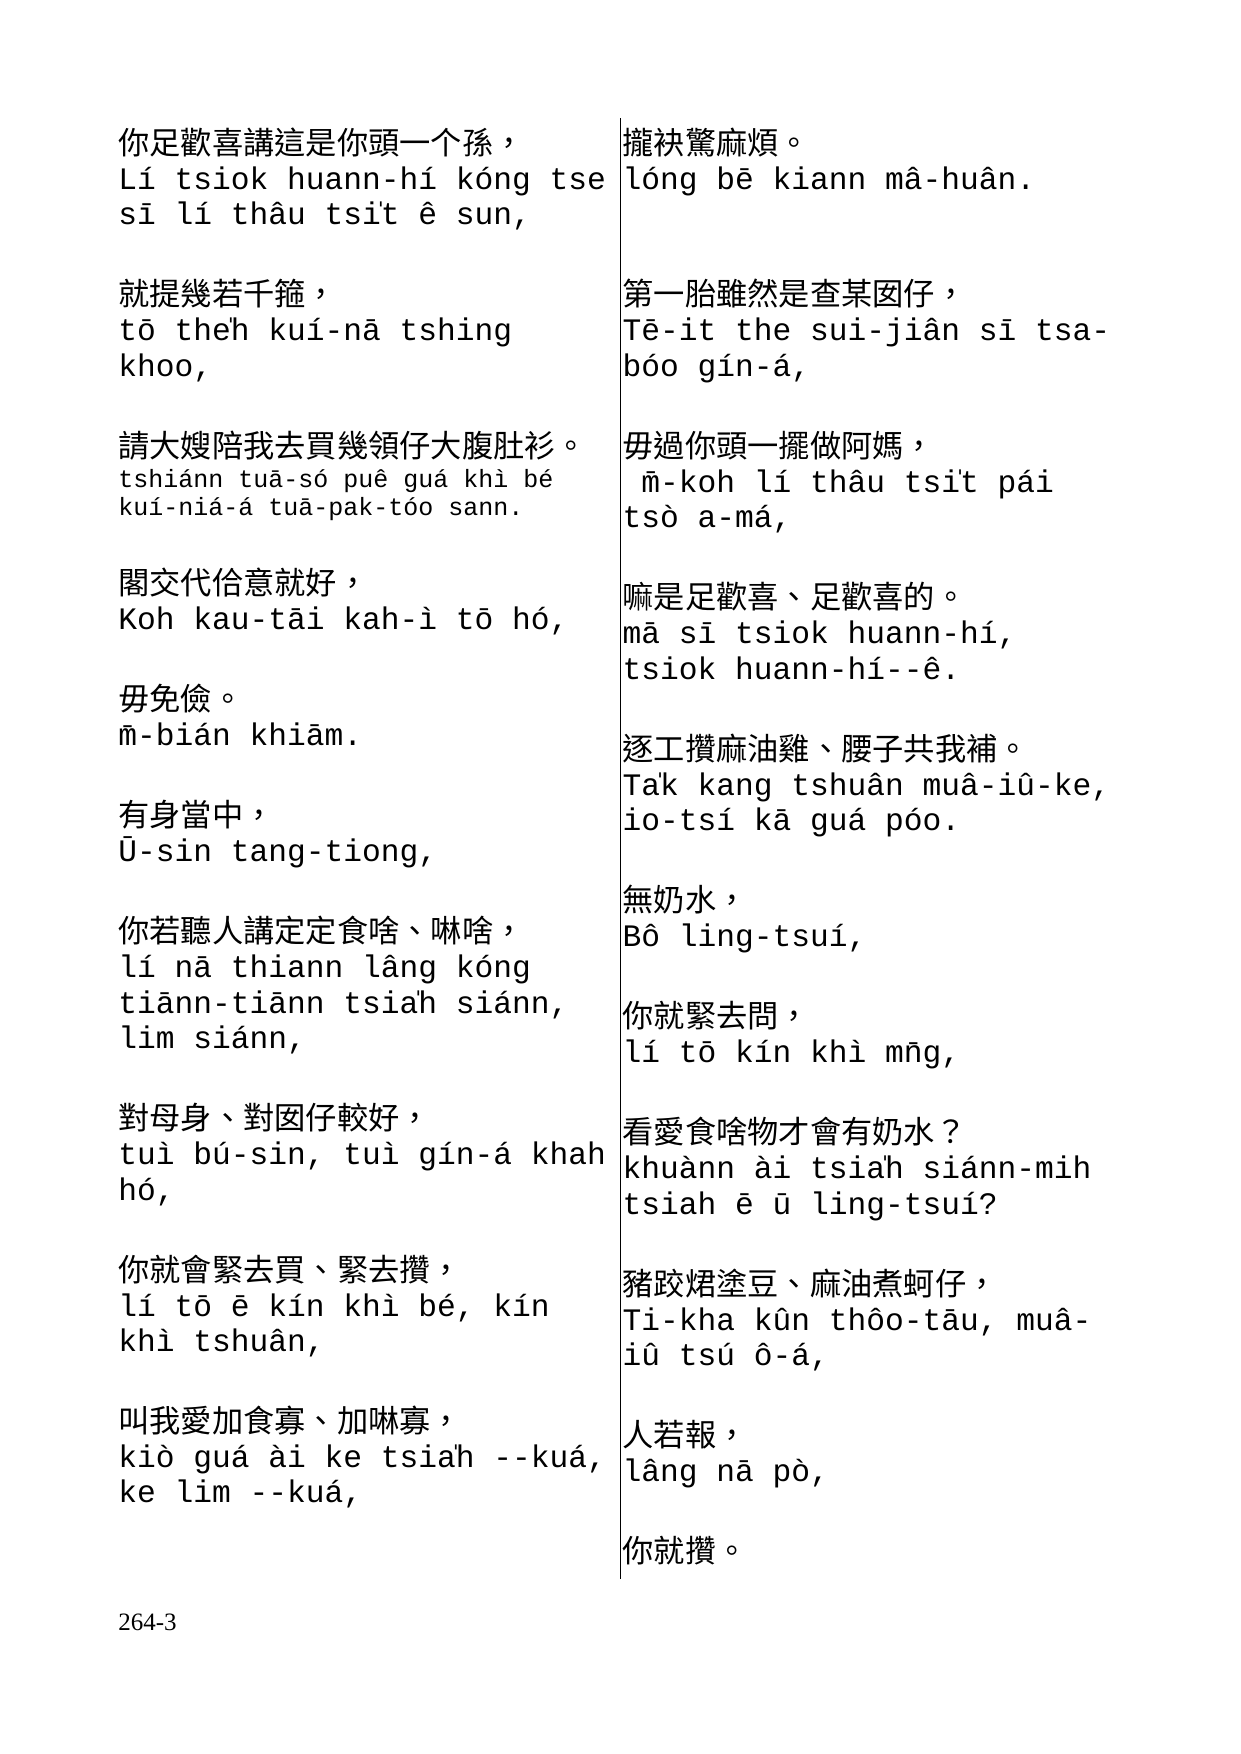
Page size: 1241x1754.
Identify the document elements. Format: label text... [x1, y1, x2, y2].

text m̄-bián khiām. [118, 719, 618, 755]
text lí nā thiann lâng kóng tiānn-tiānn tsia̍h siánn, lim siánn, [118, 952, 618, 1058]
text Ti-kha kûn thôo-tāu, muâ-iû tsú ô-á, [622, 1304, 1122, 1375]
text tuì bú-sin, tuì gín-á khah hó, [118, 1138, 618, 1209]
text Lí tsiok huann-hí kóng tse sī lí thâu tsi̍t ê sun, [118, 163, 618, 234]
text 看愛食啥物才會有奶水？ [622, 1107, 1122, 1153]
text lí tō ē kín khì bé, kín khì tshuân, [118, 1290, 618, 1361]
text 你足歡喜講這是你頭一个孫， [118, 118, 618, 163]
text Ū-sin tang-tiong, [118, 836, 618, 871]
text m̄-koh lí thâu tsi̍t pái tsò a-má, [622, 466, 1122, 537]
text 你就會緊去買、緊去攢， [118, 1245, 618, 1290]
text 閣交代佮意就好， [118, 558, 618, 603]
text lâng nā pò, [622, 1456, 1122, 1491]
text tō the̍h kuí-nā tshing khoo, [118, 315, 618, 386]
text lóng bē kiann mâ-huân. [622, 163, 1122, 199]
text 攏袂驚麻煩。 [622, 118, 1122, 163]
text 第一胎雖然是查某囡仔， [622, 269, 1122, 315]
text tshiánn tuā-só puê guá khì bé kuí-niá-á tuā-pak-tóo sann. [118, 466, 618, 523]
text 無奶水， [622, 875, 1122, 921]
text 嘛是足歡喜、足歡喜的。 [622, 572, 1122, 618]
text 逐工攢麻油雞、腰子共我補。 [622, 724, 1122, 769]
text 就提幾若千箍， [118, 269, 618, 315]
text 請大嫂陪我去買幾領仔大腹肚衫。 [118, 421, 618, 466]
text lí tō kín khì mn̄g, [622, 1037, 1122, 1072]
text 你就攢。 [622, 1526, 1122, 1572]
text 有身當中， [118, 790, 618, 836]
text mā sī tsiok huann-hí, tsiok huann-hí--ê. [622, 618, 1122, 688]
text Bô ling-tsuí, [622, 921, 1122, 956]
text kiò guá ài ke tsia̍h --kuá, ke lim --kuá, [118, 1441, 618, 1512]
text 叫我愛加食寡、加啉寡， [118, 1396, 618, 1441]
text Ta̍k kang tshuân muâ-iû-ke, io-tsí kā guá póo. [622, 769, 1122, 840]
text 你若聽人講定定食啥、啉啥， [118, 906, 618, 952]
text Koh kau-tāi kah-ì tō hó, [118, 603, 618, 639]
text khuànn ài tsia̍h siánn-mih tsiah ē ū ling-tsuí? [622, 1153, 1122, 1223]
text 毋免儉。 [118, 674, 618, 719]
text 人若報， [622, 1410, 1122, 1456]
text Tē-it the sui-jiân sī tsa-bóo gín-á, [622, 315, 1122, 386]
text 毋過你頭一擺做阿媽， [622, 421, 1122, 466]
text 豬跤𤉙塗豆、麻油煮蚵仔， [622, 1259, 1122, 1304]
text 對母身、對囡仔較好， [118, 1093, 618, 1138]
text 你就緊去問， [622, 991, 1122, 1037]
